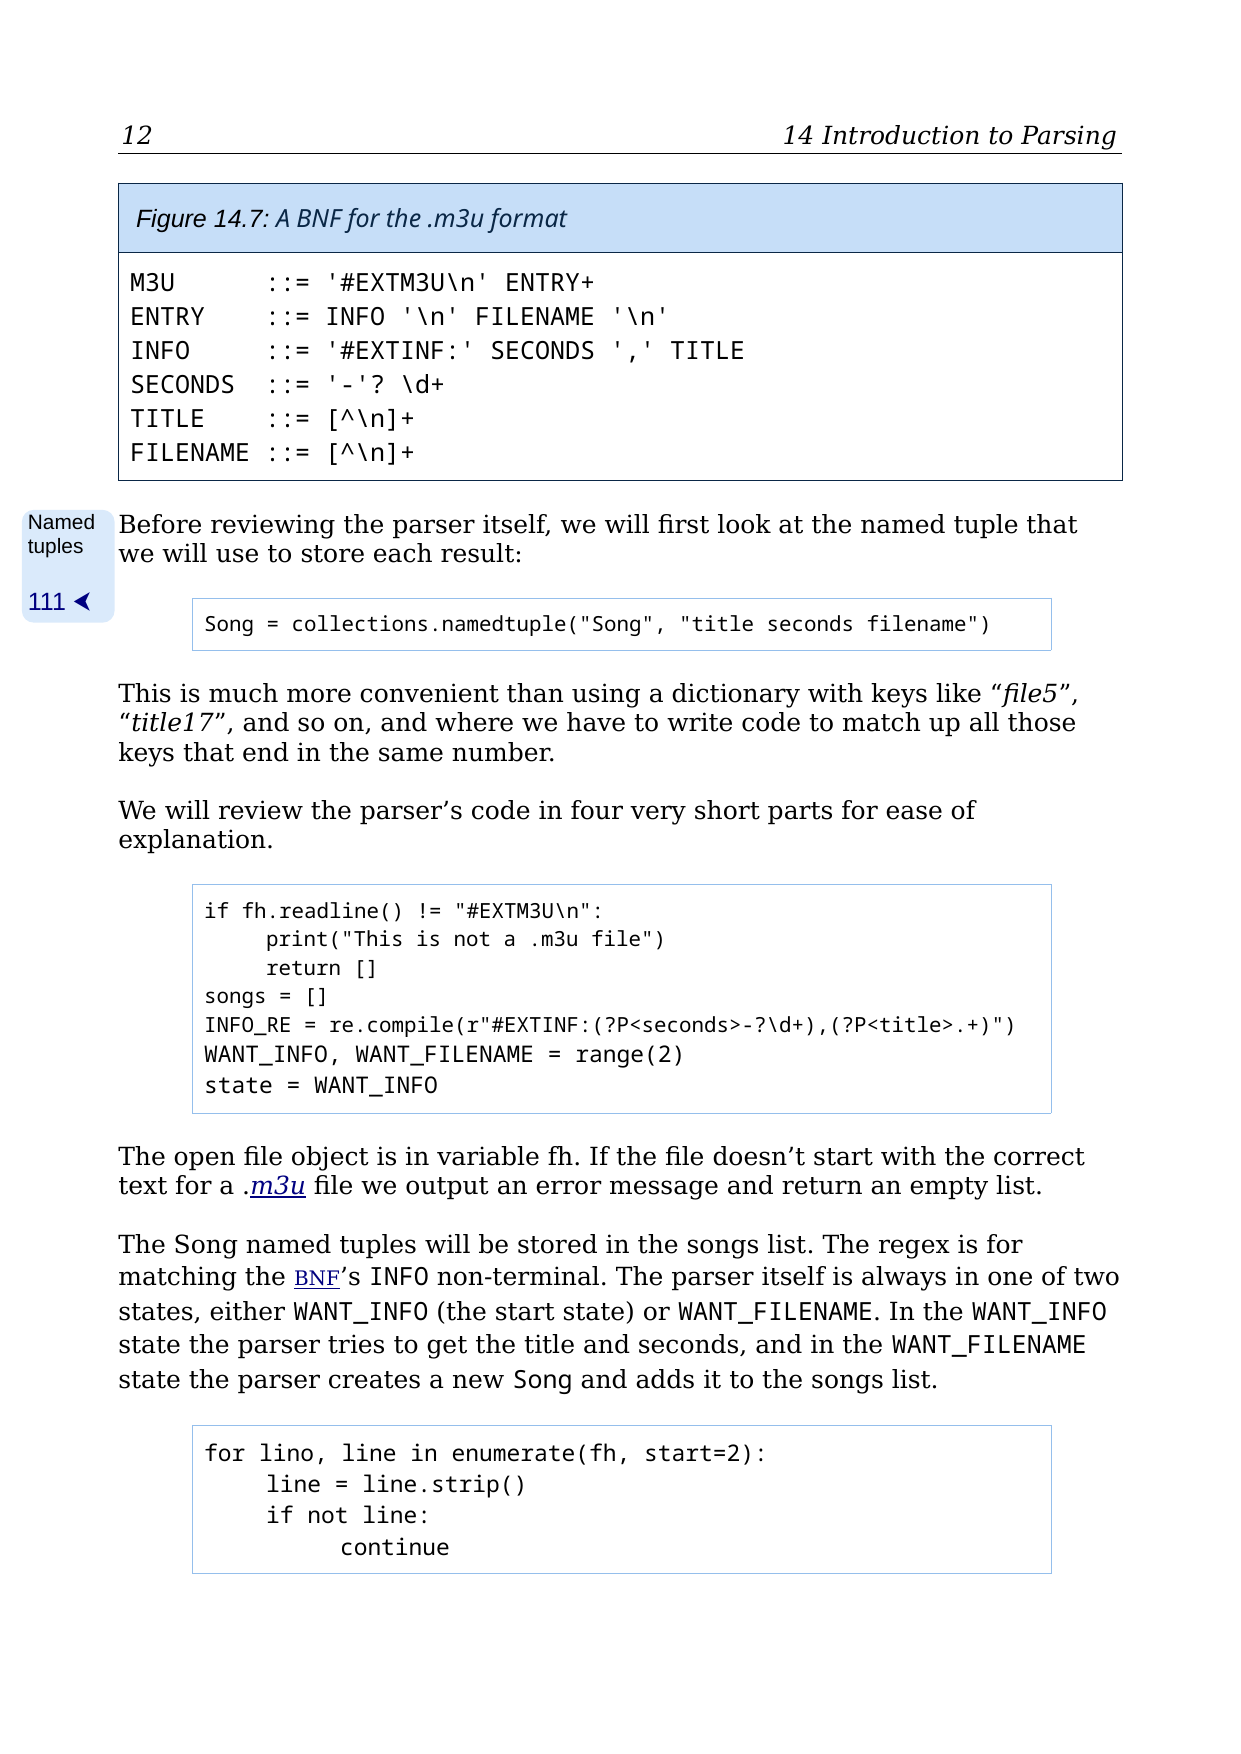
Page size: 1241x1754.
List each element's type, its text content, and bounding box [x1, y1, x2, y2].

text state = WANT_INFO [193, 1058, 1051, 1113]
text This is much more convenient than using a dictionary with keys like “file5”, “title17”, and so on, and where we have to write code to match up all those keys that end in the same number. [118, 679, 1122, 767]
text The Song named tuples will be stored in the songs list. The regex is for matching the bnf’s INFO non-terminal. The parser itself is always in one of two states, either WANT_INFO (the start state) or WANT_FILENAME. In the WANT_INFO state the parser tries to get the title and seconds, and in the WANT_FILENAME state the parser creates a new Song and adds it to the songs list. [118, 1230, 1122, 1395]
text The open file object is in variable fh. If the file doesn’t start with the correct text for a .m3u file we output an error message and return an empty list. [118, 1142, 1122, 1200]
table_cell M3U ::= '#EXTM3U\n' ENTRY+ ENTRY ::= INFO '\n' FILENAME '\n' INFO ::= '#EXTINF:' SECONDS ',' TITLE SECONDS ::= '-'? \d+ TITLE ::= [^\n]+ FILENAME ::= [^\n]+ [119, 253, 1122, 480]
text WANT_INFO, WANT_FILENAME = range(2) [193, 1026, 1051, 1058]
text for lino, line in enumerate(fh, start=2): [193, 1426, 1051, 1456]
text if not line: [193, 1487, 1051, 1518]
table_header Figure 14.7: A BNF for the .m3u format [119, 184, 1122, 252]
text return [] [193, 941, 1051, 969]
text We will review the parser’s code in four very short parts for ease of explanation. [118, 796, 1122, 855]
text line = line.strip() [193, 1456, 1051, 1487]
text Before reviewing the parser itself, we will first look at the named tuple that we will use to store each result: [118, 510, 1122, 568]
text if fh.readline() != "#EXTM3U\n": [193, 885, 1051, 913]
text Song = collections.namedtuple("Song", "title seconds filename") [193, 599, 1051, 650]
text print("This is not a .m3u file") [193, 913, 1051, 941]
text INFO_RE = re.compile(r"#EXTINF:(?P<seconds>-?\d+),(?P<title>.+)") [193, 998, 1051, 1026]
text songs = [] [193, 969, 1051, 998]
text continue [193, 1518, 1051, 1573]
